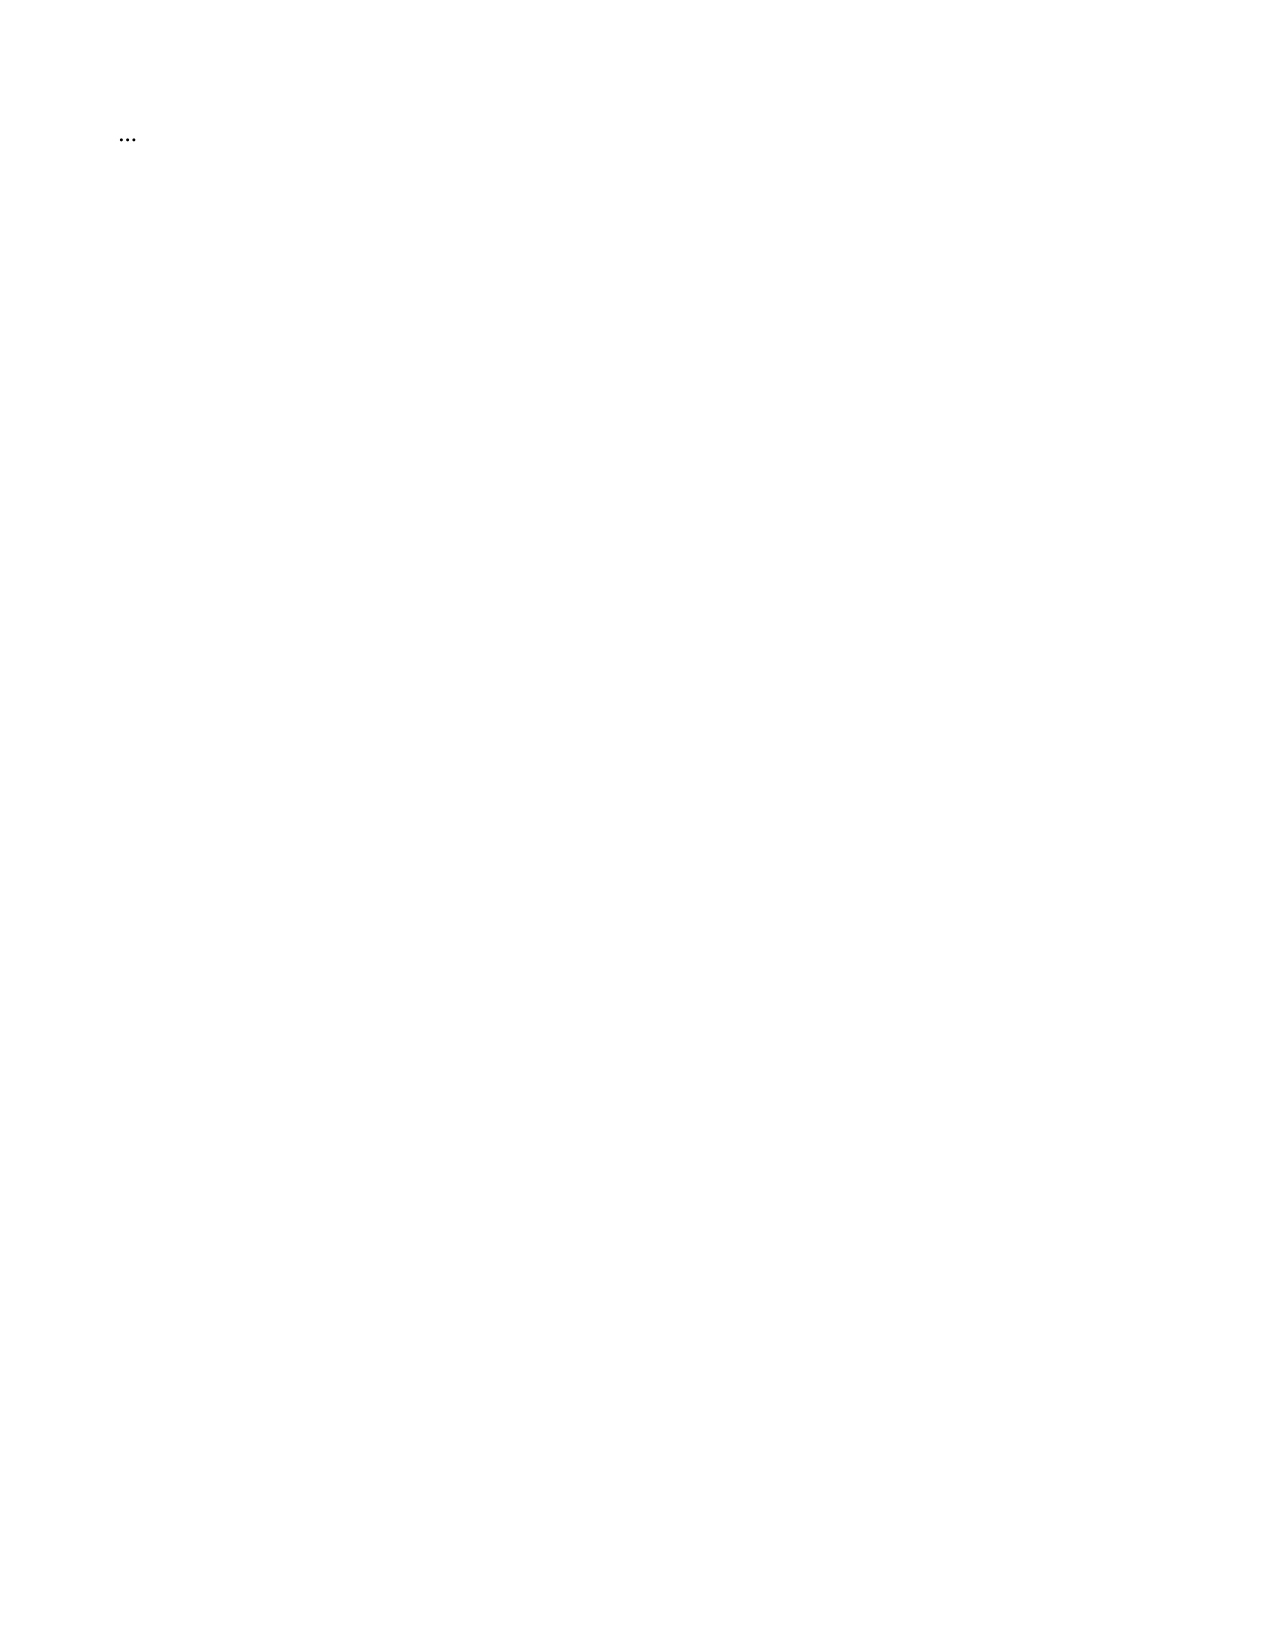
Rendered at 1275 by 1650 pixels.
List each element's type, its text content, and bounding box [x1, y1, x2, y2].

text ... [118, 118, 1157, 147]
